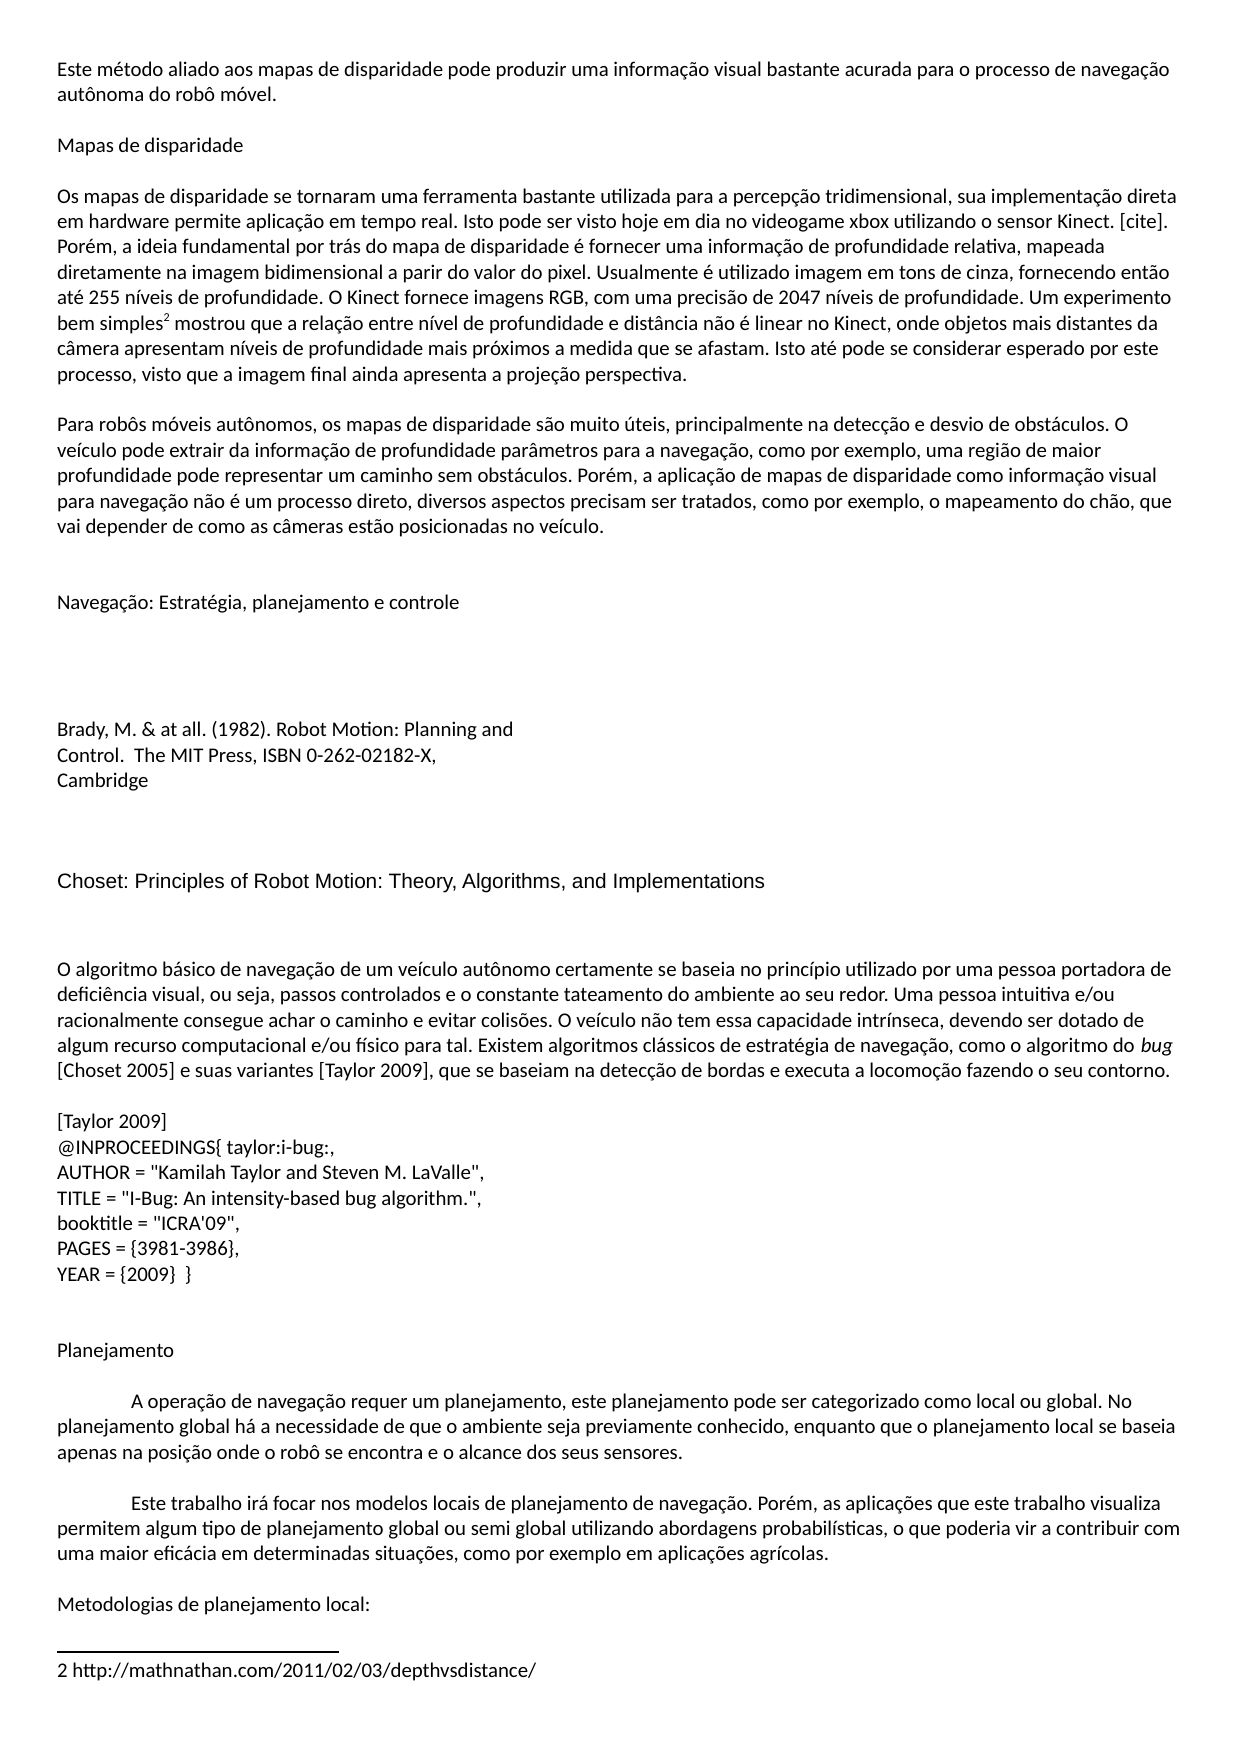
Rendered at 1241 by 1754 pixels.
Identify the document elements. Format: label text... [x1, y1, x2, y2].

text Este trabalho irá focar nos modelos locais de planejamento de navegação. Porém, as aplicações que este trabalho visualiza permitem algum tipo de planejamento global ou semi global utilizando abordagens probabilísticas, o que poderia vir a contribuir com uma maior eficácia em determinadas situações, como por exemplo em aplicações agrícolas. [57, 1490, 1183, 1566]
text booktitle = "ICRA'09", [57, 1210, 1183, 1236]
text AUTHOR = "Kamilah Taylor and Steven M. LaValle", [57, 1159, 1183, 1185]
text @INPROCEEDINGS{ taylor:i-bug:, [57, 1134, 1183, 1159]
text Cambridge [57, 767, 1183, 793]
text A operação de navegação requer um planejamento, este planejamento pode ser categorizado como local ou global. No planejamento global há a necessidade de que o ambiente seja previamente conhecido, enquanto que o planejamento local se baseia apenas na posição onde o robô se encontra e o alcance dos seus sensores. [57, 1388, 1183, 1464]
text Control. The MIT Press, ISBN 0-262-02182-X, [57, 742, 1183, 767]
text Navegação: Estratégia, planejamento e controle [57, 589, 1183, 615]
text Para robôs móveis autônomos, os mapas de disparidade são muito úteis, principalmente na detecção e desvio de obstáculos. O veículo pode extrair da informação de profundidade parâmetros para a navegação, como por exemplo, uma região de maior profundidade pode representar um caminho sem obstáculos. Porém, a aplicação de mapas de disparidade como informação visual para navegação não é um processo direto, diversos aspectos precisam ser tratados, como por exemplo, o mapeamento do chão, que vai depender de como as câmeras estão posicionadas no veículo. [57, 412, 1183, 539]
text PAGES = {3981-3986}, [57, 1236, 1183, 1261]
text Mapas de disparidade [57, 132, 1183, 157]
text YEAR = {2009} } [57, 1261, 1183, 1286]
text TITLE = "I-Bug: An intensity-based bug algorithm.", [57, 1185, 1183, 1210]
text [Taylor 2009] [57, 1108, 1183, 1134]
text http://mathnathan.com/2011/02/03/depthvsdistance/ [57, 1658, 1183, 1683]
text Brady, M. & at all. (1982). Robot Motion: Planning and [57, 717, 1183, 742]
subtitle Choset: Principles of Robot Motion: Theory, Algorithms, and Implementations [57, 869, 1183, 893]
text Os mapas de disparidade se tornaram uma ferramenta bastante utilizada para a percepção tridimensional, sua implementação direta em hardware permite aplicação em tempo real. Isto pode ser visto hoje em dia no videogame xbox utilizando o sensor Kinect. [cite]. Porém, a ideia fundamental por trás do mapa de disparidade é fornecer uma informação de profundidade relativa, mapeada diretamente na imagem bidimensional a parir do valor do pixel. Usualmente é utilizado imagem em tons de cinza, fornecendo então até 255 níveis de profundidade. O Kinect fornece imagens RGB, com uma precisão de 2047 níveis de profundidade. Um experimento bem simples mostrou que a relação entre nível de profundidade e distância não é linear no Kinect, onde objetos mais distantes da câmera apresentam níveis de profundidade mais próximos a medida que se afastam. Isto até pode se considerar esperado por este processo, visto que a imagem final ainda apresenta a projeção perspectiva. [57, 183, 1183, 386]
text Metodologias de planejamento local: [57, 1591, 1183, 1617]
text Planejamento [57, 1337, 1183, 1363]
text O algoritmo básico de navegação de um veículo autônomo certamente se baseia no princípio utilizado por uma pessoa portadora de deficiência visual, ou seja, passos controlados e o constante tateamento do ambiente ao seu redor. Uma pessoa intuitiva e/ou racionalmente consegue achar o caminho e evitar colisões. O veículo não tem essa capacidade intrínseca, devendo ser dotado de algum recurso computacional e/ou físico para tal. Existem algoritmos clássicos de estratégia de navegação, como o algoritmo do bug [Choset 2005] e suas variantes [Taylor 2009], que se baseiam na detecção de bordas e executa a locomoção fazendo o seu contorno. [57, 956, 1183, 1083]
text Este método aliado aos mapas de disparidade pode produzir uma informação visual bastante acurada para o processo de navegação autônoma do robô móvel. [57, 56, 1183, 107]
